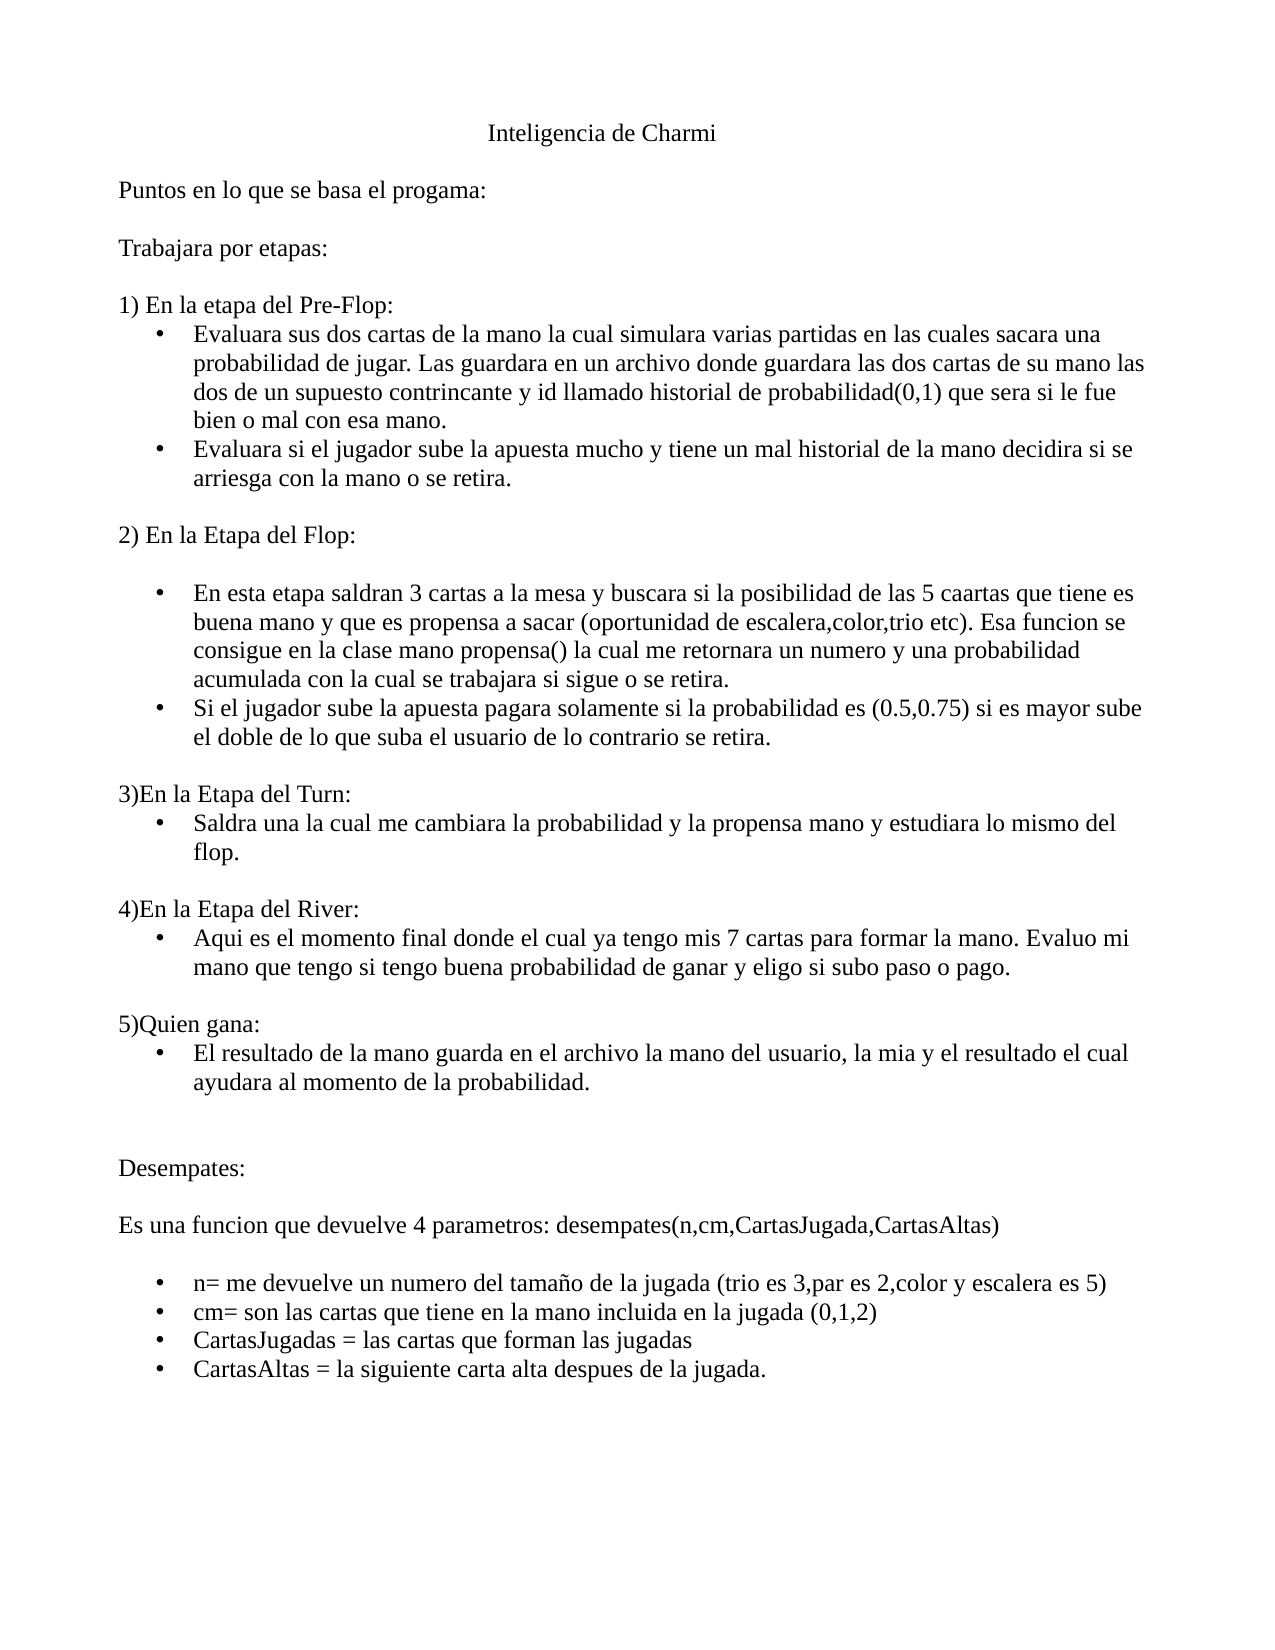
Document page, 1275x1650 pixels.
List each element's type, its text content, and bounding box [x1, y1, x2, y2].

text 2) En la Etapa del Flop: [118, 521, 1157, 549]
text Puntos en lo que se basa el progama: [118, 176, 1157, 204]
list cm= son las cartas que tiene en la mano incluida en la jugada (0,1,2) [156, 1297, 1157, 1326]
text 4)En la Etapa del River: [118, 894, 1157, 923]
list n= me devuelve un numero del tamaño de la jugada (trio es 3,par es 2,color y escalera es 5) [156, 1268, 1157, 1297]
list Evaluara sus dos cartas de la mano la cual simulara varias partidas en las cuales sacara una probabilidad de jugar. Las guardara en un archivo donde guardara las dos cartas de su mano las dos de un supuesto contrincante y id llamado historial de probabilidad(0,1) que sera si le fue bien o mal con esa mano. [156, 319, 1157, 434]
text Es una funcion que devuelve 4 parametros: desempates(n,cm,CartasJugada,CartasAltas) [118, 1211, 1157, 1239]
list El resultado de la mano guarda en el archivo la mano del usuario, la mia y el resultado el cual ayudara al momento de la probabilidad. [156, 1038, 1157, 1096]
list Si el jugador sube la apuesta pagara solamente si la probabilidad es (0.5,0.75) si es mayor sube el doble de lo que suba el usuario de lo contrario se retira. [156, 693, 1157, 751]
list Evaluara si el jugador sube la apuesta mucho y tiene un mal historial de la mano decidira si se arriesga con la mano o se retira. [156, 434, 1157, 492]
list CartasJugadas = las cartas que forman las jugadas [156, 1326, 1157, 1354]
text Inteligencia de Charmi [118, 118, 1157, 147]
list CartasAltas = la siguiente carta alta despues de la jugada. [156, 1354, 1157, 1383]
text Desempates: [118, 1153, 1157, 1182]
list En esta etapa saldran 3 cartas a la mesa y buscara si la posibilidad de las 5 caartas que tiene es buena mano y que es propensa a sacar (oportunidad de escalera,color,trio etc). Esa funcion se consigue en la clase mano propensa() la cual me retornara un numero y una probabilidad acumulada con la cual se trabajara si sigue o se retira. [156, 578, 1157, 693]
text 5)Quien gana: [118, 1009, 1157, 1038]
list Aqui es el momento final donde el cual ya tengo mis 7 cartas para formar la mano. Evaluo mi mano que tengo si tengo buena probabilidad de ganar y eligo si subo paso o pago. [156, 923, 1157, 981]
text 1) En la etapa del Pre-Flop: [118, 291, 1157, 319]
text 3)En la Etapa del Turn: [118, 779, 1157, 808]
list Saldra una la cual me cambiara la probabilidad y la propensa mano y estudiara lo mismo del flop. [156, 808, 1157, 866]
text Trabajara por etapas: [118, 233, 1157, 262]
